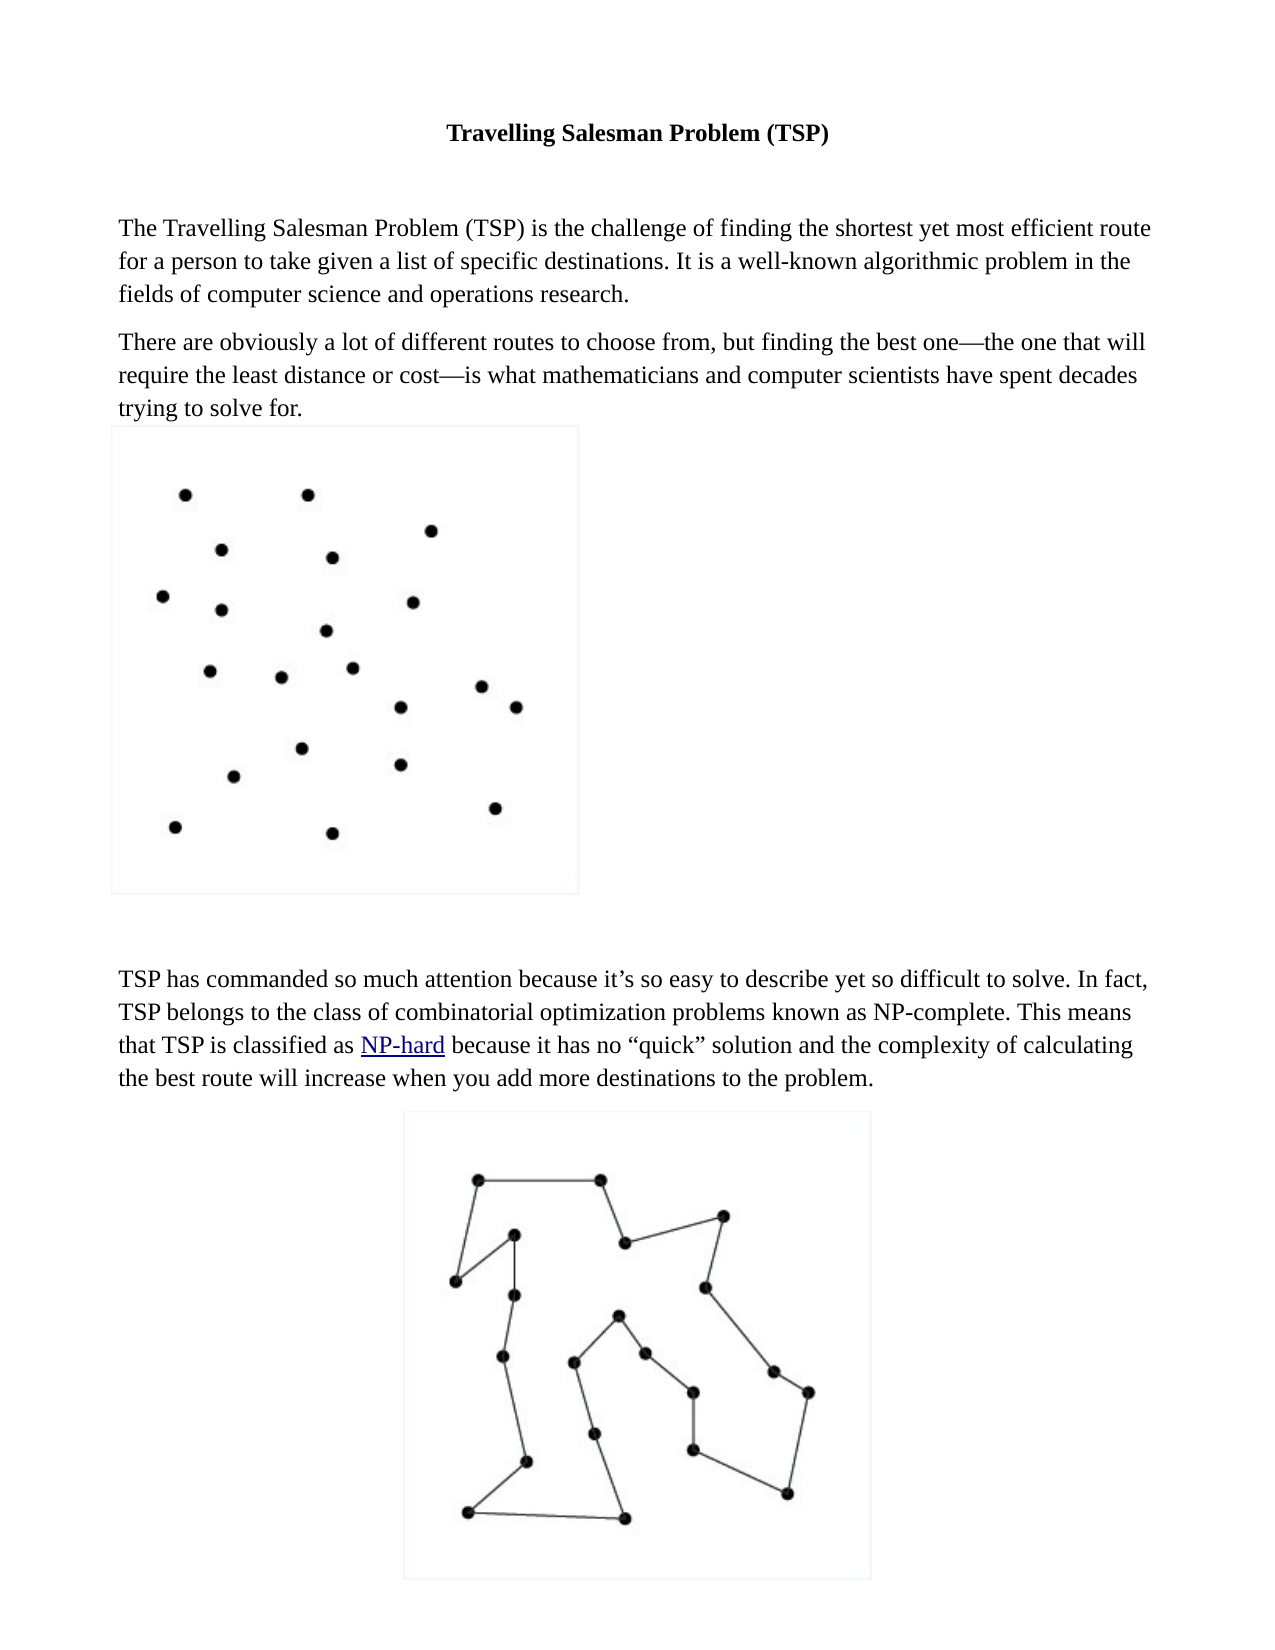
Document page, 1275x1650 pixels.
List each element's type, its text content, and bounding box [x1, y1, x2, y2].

text TSP has commanded so much attention because it’s so easy to describe yet so difficult to solve. In fact, TSP belongs to the class of combinatorial optimization problems known as NP-complete. This means that TSP is classified as NP-hard because it has no “quick” solution and the complexity of calculating the best route will increase when you add more destinations to the problem. [118, 964, 1157, 1092]
picture [403, 1111, 872, 1580]
picture [111, 425, 580, 895]
text There are obviously a lot of different routes to choose from, but finding the best one—the one that will require the least distance or cost—is what mathematicians and computer scientists have spent decades trying to solve for. [118, 327, 1157, 422]
text Travelling Salesman Problem (TSP) [118, 118, 1157, 147]
text The Travelling Salesman Problem (TSP) is the challenge of finding the shortest yet most efficient route for a person to take given a list of specific destinations. It is a well-known algorithmic problem in the fields of computer science and operations research. [118, 213, 1157, 308]
